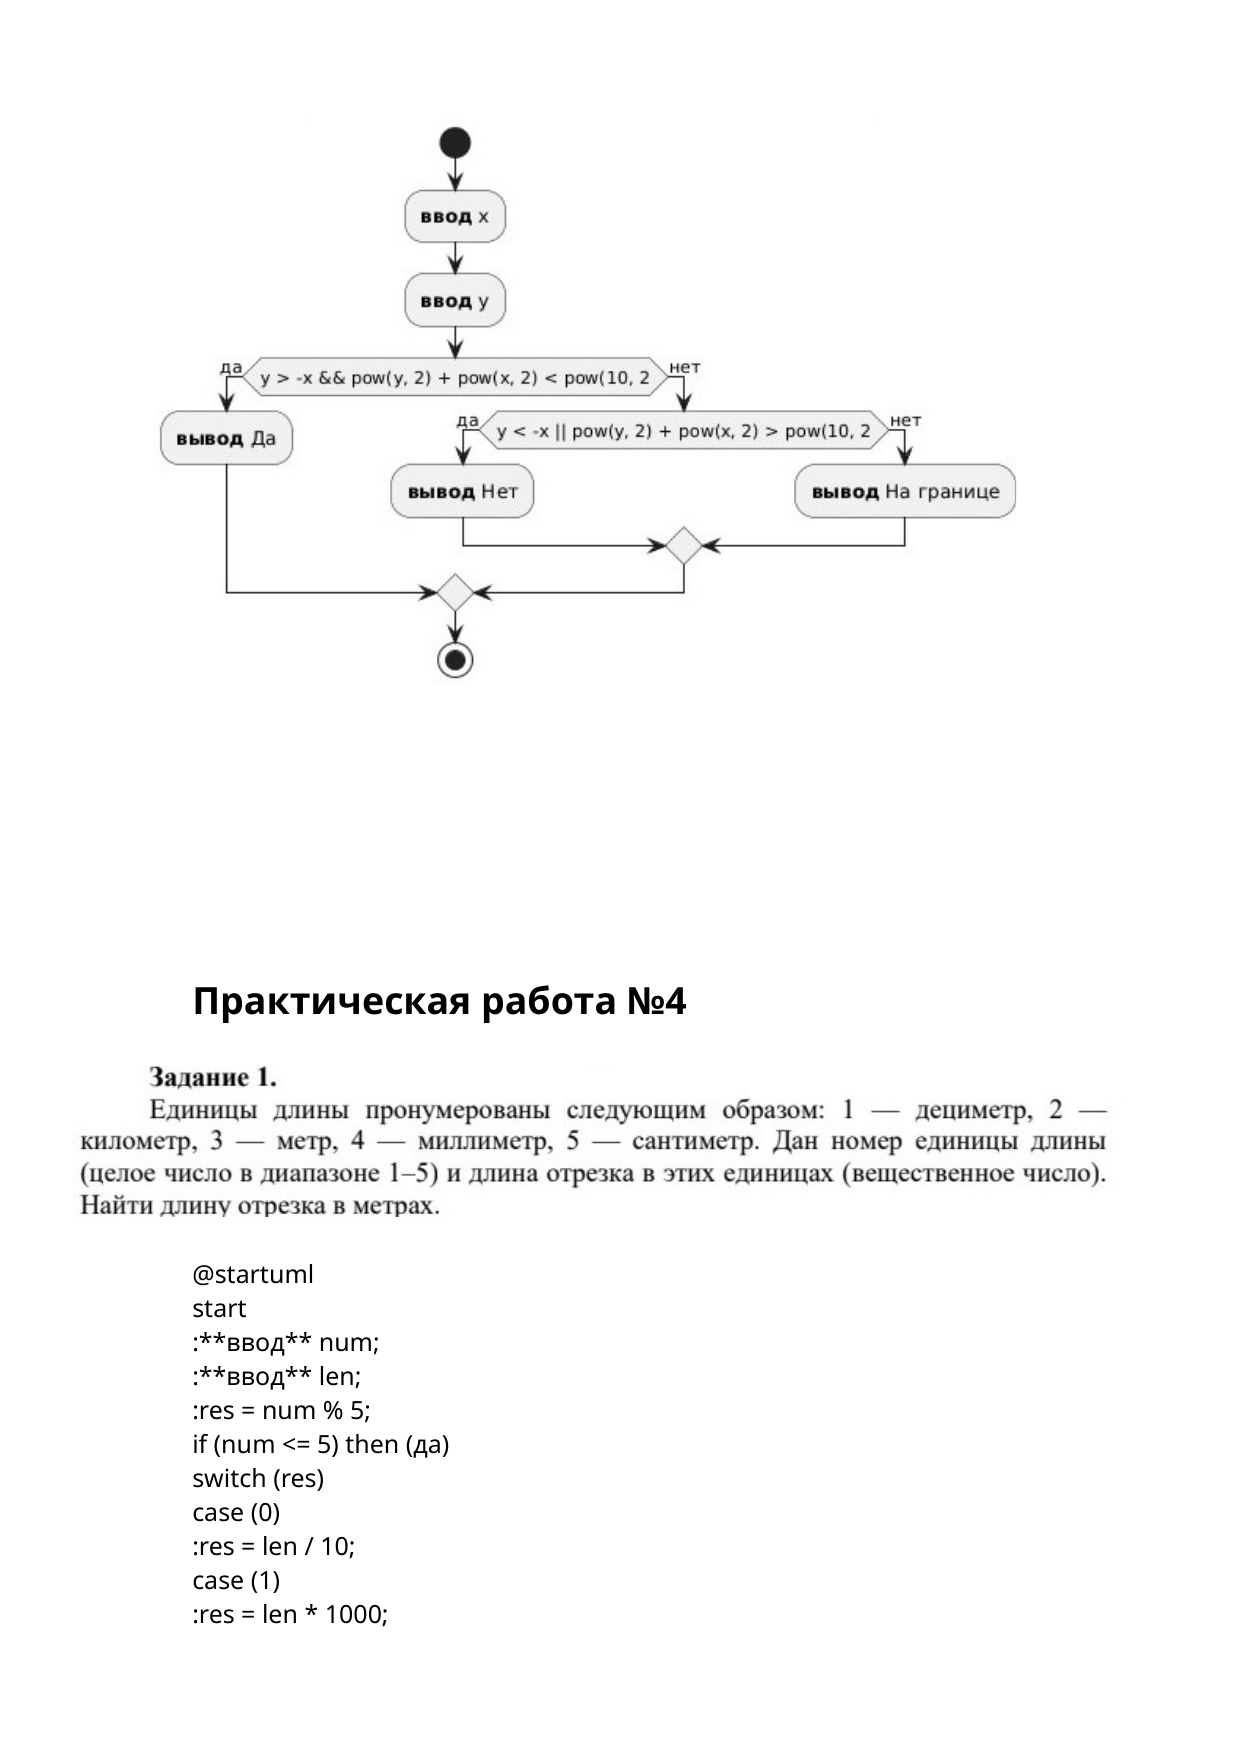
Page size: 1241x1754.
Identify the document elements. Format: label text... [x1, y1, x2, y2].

text if (num <= 5) then (да) [118, 1427, 1181, 1461]
picture [152, 118, 1017, 683]
text case (0) [118, 1495, 1181, 1529]
text Практическая работа №4 [118, 974, 1181, 1025]
text :res = len / 10; [118, 1529, 1181, 1563]
text @startuml [118, 1256, 1181, 1290]
text switch (res) [118, 1461, 1181, 1495]
text :**ввод** len; [118, 1358, 1181, 1392]
text :**ввод** num; [118, 1324, 1181, 1358]
text :res = num % 5; [118, 1392, 1181, 1427]
picture [61, 1065, 1125, 1217]
text start [118, 1290, 1181, 1324]
text case (1) [118, 1563, 1181, 1597]
text :res = len * 1000; [118, 1597, 1181, 1631]
